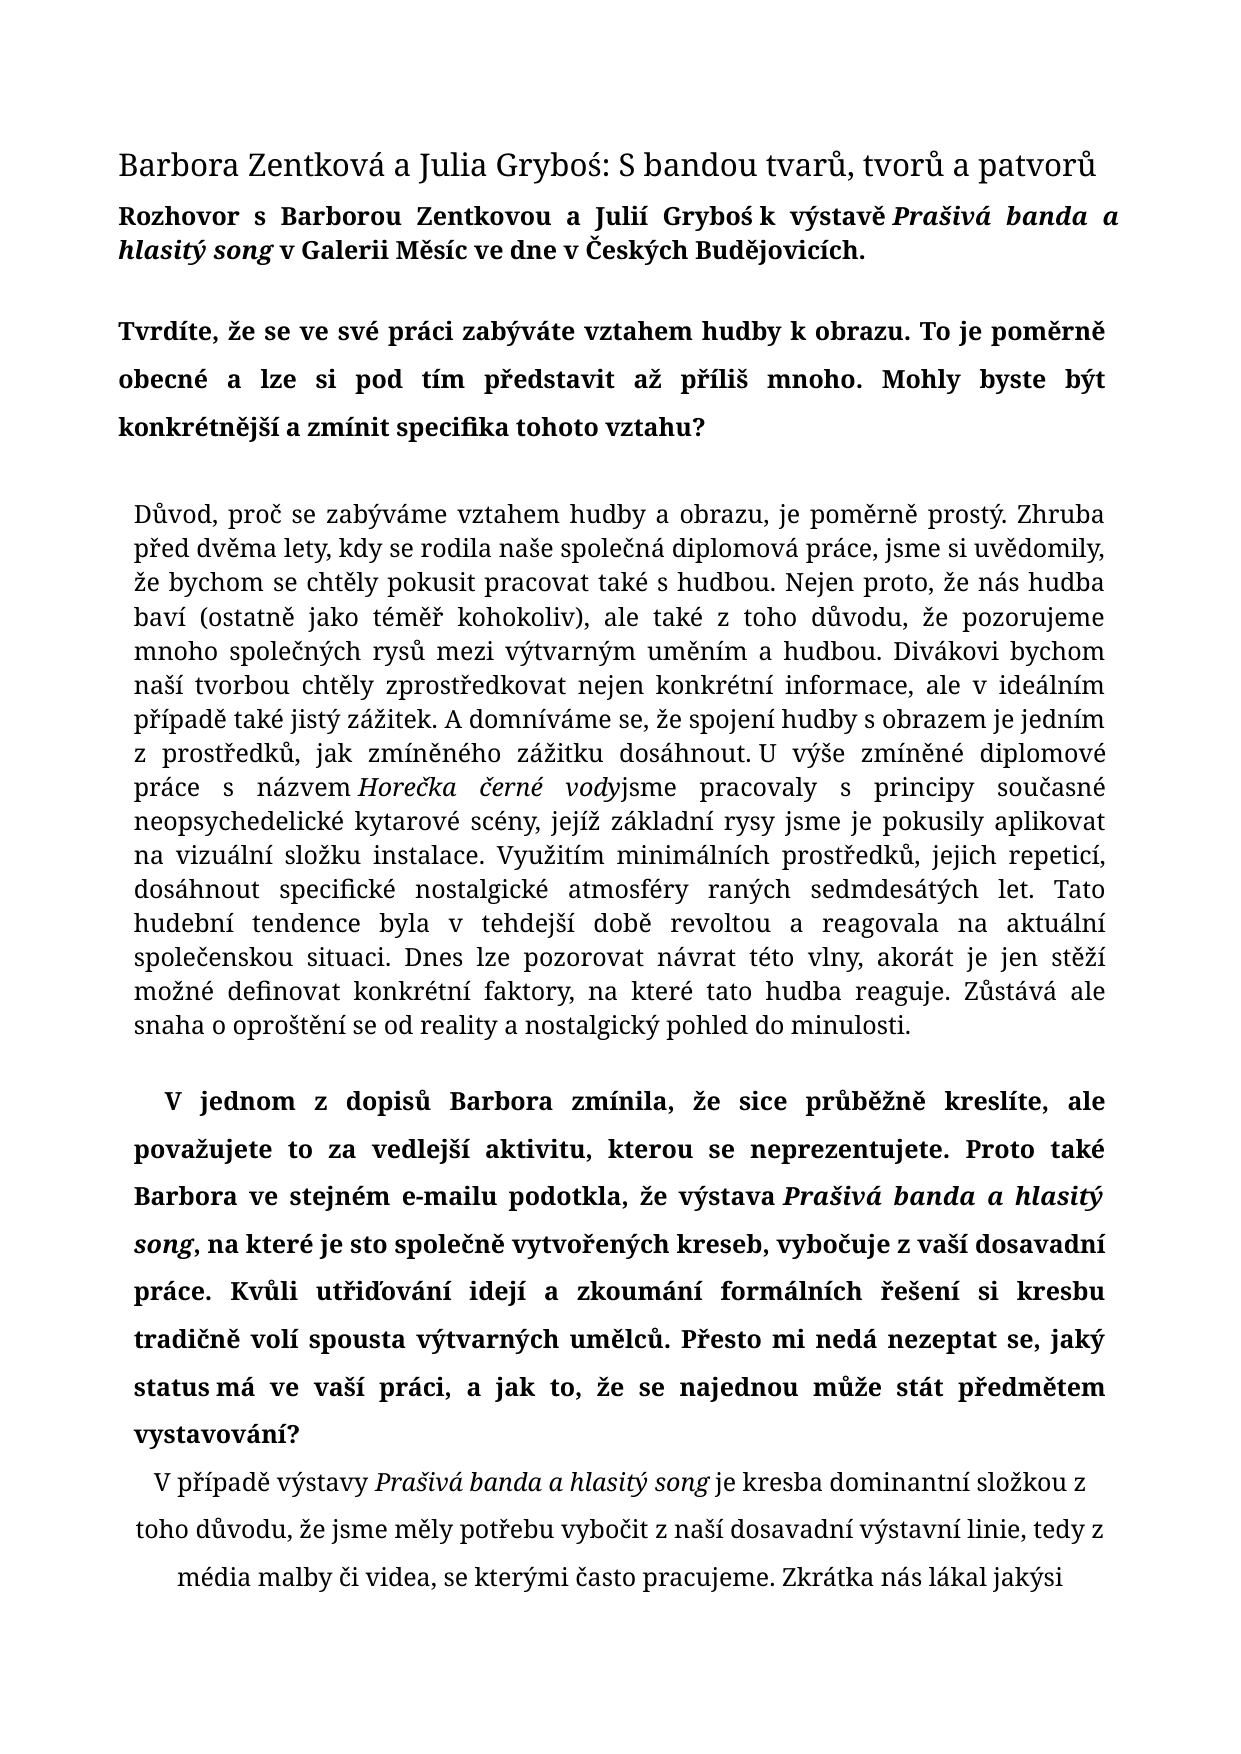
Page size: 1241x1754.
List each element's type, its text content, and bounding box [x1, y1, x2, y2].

text Důvod, proč se zabýváme vztahem hudby a obrazu, je poměrně prostý. Zhruba před dvěma lety, kdy se rodila naše společná diplomová práce, jsme si uvědomily, že bychom se chtěly pokusit pracovat také s hudbou. Nejen proto, že nás hudba baví (ostatně jako téměř kohokoliv), ale také z toho důvodu, že pozorujeme mnoho společných rysů mezi výtvarným uměním a hudbou. Divákovi bychom naší tvorbou chtěly zprostředkovat nejen konkrétní informace, ale v ideálním případě také jistý zážitek. A domníváme se, že spojení hudby s obrazem je jedním z prostředků, jak zmíněného zážitku dosáhnout. U výše zmíněné diplomové práce s názvem Horečka černé vodyjsme pracovaly s principy současné neopsychedelické kytarové scény, jejíž základní rysy jsme je pokusily aplikovat na vizuální složku instalace. Využitím minimálních prostředků, jejich repeticí, dosáhnout specifické nostalgické atmosféry raných sedmdesátých let. Tato hudební tendence byla v tehdejší době revoltou a reagovala na aktuální společenskou situaci. Dnes lze pozorovat návrat této vlny, akorát je jen stěží možné definovat konkrétní faktory, na které tato hudba reaguje. Zůstává ale snaha o oproštění se od reality a nostalgický pohled do minulosti. [134, 497, 1106, 1042]
text Rozhovor s Barborou Zentkovou a Julií Gryboś k výstavě Prašivá banda a hlasitý song v Galerii Měsíc ve dne v Českých Budějovicích. [118, 198, 1122, 266]
text V jednom z dopisů Barbora zmínila, že sice průběžně kreslíte, ale považujete to za vedlejší aktivitu, kterou se neprezentujete. Proto také Barbora ve stejném e-mailu podotkla, že výstava Prašivá banda a hlasitý song, na které je sto společně vytvořených kreseb, vybočuje z vaší dosavadní práce. Kvůli utřiďování idejí a zkoumání formálních řešení si kresbu tradičně volí spousta výtvarných umělců. Přesto mi nedá nezeptat se, jaký status má ve vaší práci, a jak to, že se najednou může stát předmětem vystavování? [134, 1084, 1106, 1451]
text Tvrdíte, že se ve své práci zabýváte vztahem hudby k obrazu. To je poměrně obecné a lze si pod tím představit až příliš mnoho. Mohly byste být konkrétnější a zmínit specifika tohoto vztahu? [118, 314, 1106, 443]
subtitle Barbora Zentková a Julia Gryboś: S bandou tvarů, tvorů a patvorů [118, 143, 1122, 186]
text V případě výstavy Prašivá banda a hlasitý song je kresba dominantní složkou z toho důvodu, že jsme měly potřebu vybočit z naší dosavadní výstavní linie, tedy z média malby či videa, se kterými často pracujeme. Zkrátka nás lákal jakýsi [134, 1464, 1106, 1594]
